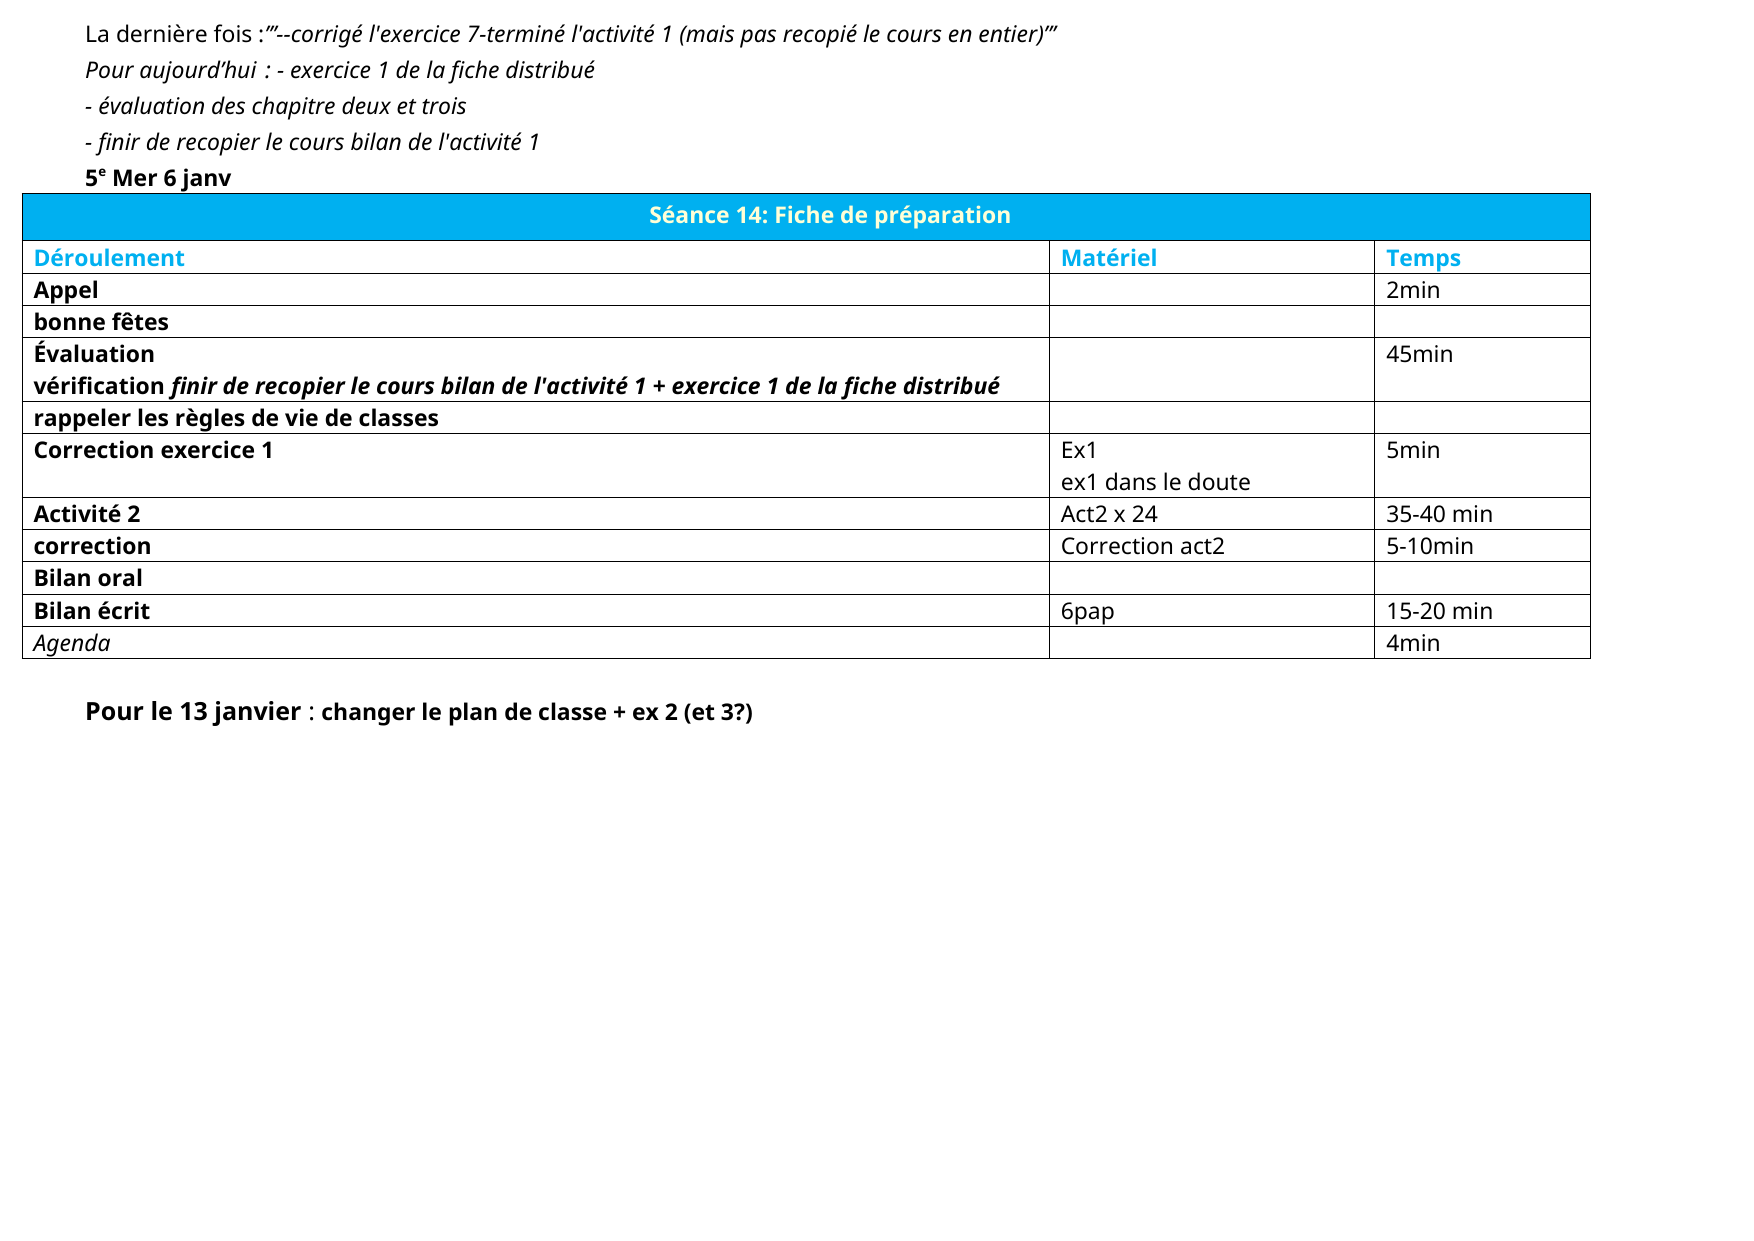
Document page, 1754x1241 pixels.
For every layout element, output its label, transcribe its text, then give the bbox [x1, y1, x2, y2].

table_cell [1050, 402, 1374, 433]
table_cell Correction exercice 1 [23, 434, 1049, 497]
table_cell Temps [1375, 241, 1590, 273]
table_cell [1375, 402, 1590, 433]
table_cell Act2 x 24 [1050, 498, 1374, 529]
table_cell 5min [1375, 434, 1590, 497]
table_cell [1375, 562, 1590, 593]
text - finir de recopier le cours bilan de l'activité 1 [85, 126, 1745, 157]
table_cell [1050, 627, 1374, 658]
table_cell Appel [23, 274, 1049, 305]
table_cell Activité 2 [23, 498, 1049, 529]
table_cell Ex1 ex1 dans le doute [1050, 434, 1374, 497]
table_cell Agenda [23, 627, 1049, 658]
table_cell [1050, 274, 1374, 305]
table_cell correction [23, 530, 1049, 561]
table_cell Déroulement [23, 241, 1049, 273]
table_cell 15-20 min [1375, 595, 1590, 626]
table_cell 4min [1375, 627, 1590, 658]
table_cell Bilan écrit [23, 595, 1049, 626]
table_cell 35-40 min [1375, 498, 1590, 529]
table_cell 45min [1375, 338, 1590, 401]
table_cell Matériel [1050, 241, 1374, 273]
text Pour aujourd’hui : - exercice 1 de la fiche distribué [85, 54, 1745, 86]
table_cell [1375, 306, 1590, 337]
table_cell rappeler les règles de vie de classes [23, 402, 1049, 433]
table_cell 2min [1375, 274, 1590, 305]
table_cell 6pap [1050, 595, 1374, 626]
text Pour le 13 janvier : changer le plan de classe + ex 2 (et 3?) [85, 693, 1745, 727]
text - évaluation des chapitre deux et trois [85, 90, 1745, 121]
table_cell Évaluation vérification finir de recopier le cours bilan de l'activité 1 + exercice 1 de la fiche distribué [23, 338, 1049, 401]
table_cell bonne fêtes [23, 306, 1049, 337]
table_cell [1050, 562, 1374, 593]
table_cell [1050, 338, 1374, 401]
table_cell [1050, 306, 1374, 337]
table_cell Correction act2 [1050, 530, 1374, 561]
text 5e Mer 6 janv [85, 162, 1754, 193]
table_cell 5-10min [1375, 530, 1590, 561]
text La dernière fois :’’’--corrigé l'exercice 7-terminé l'activité 1 (mais pas recopié le cours en entier)’’’ [85, 18, 1745, 49]
table_cell Bilan oral [23, 562, 1049, 593]
table_header Séance 14: Fiche de préparation [23, 194, 1590, 240]
